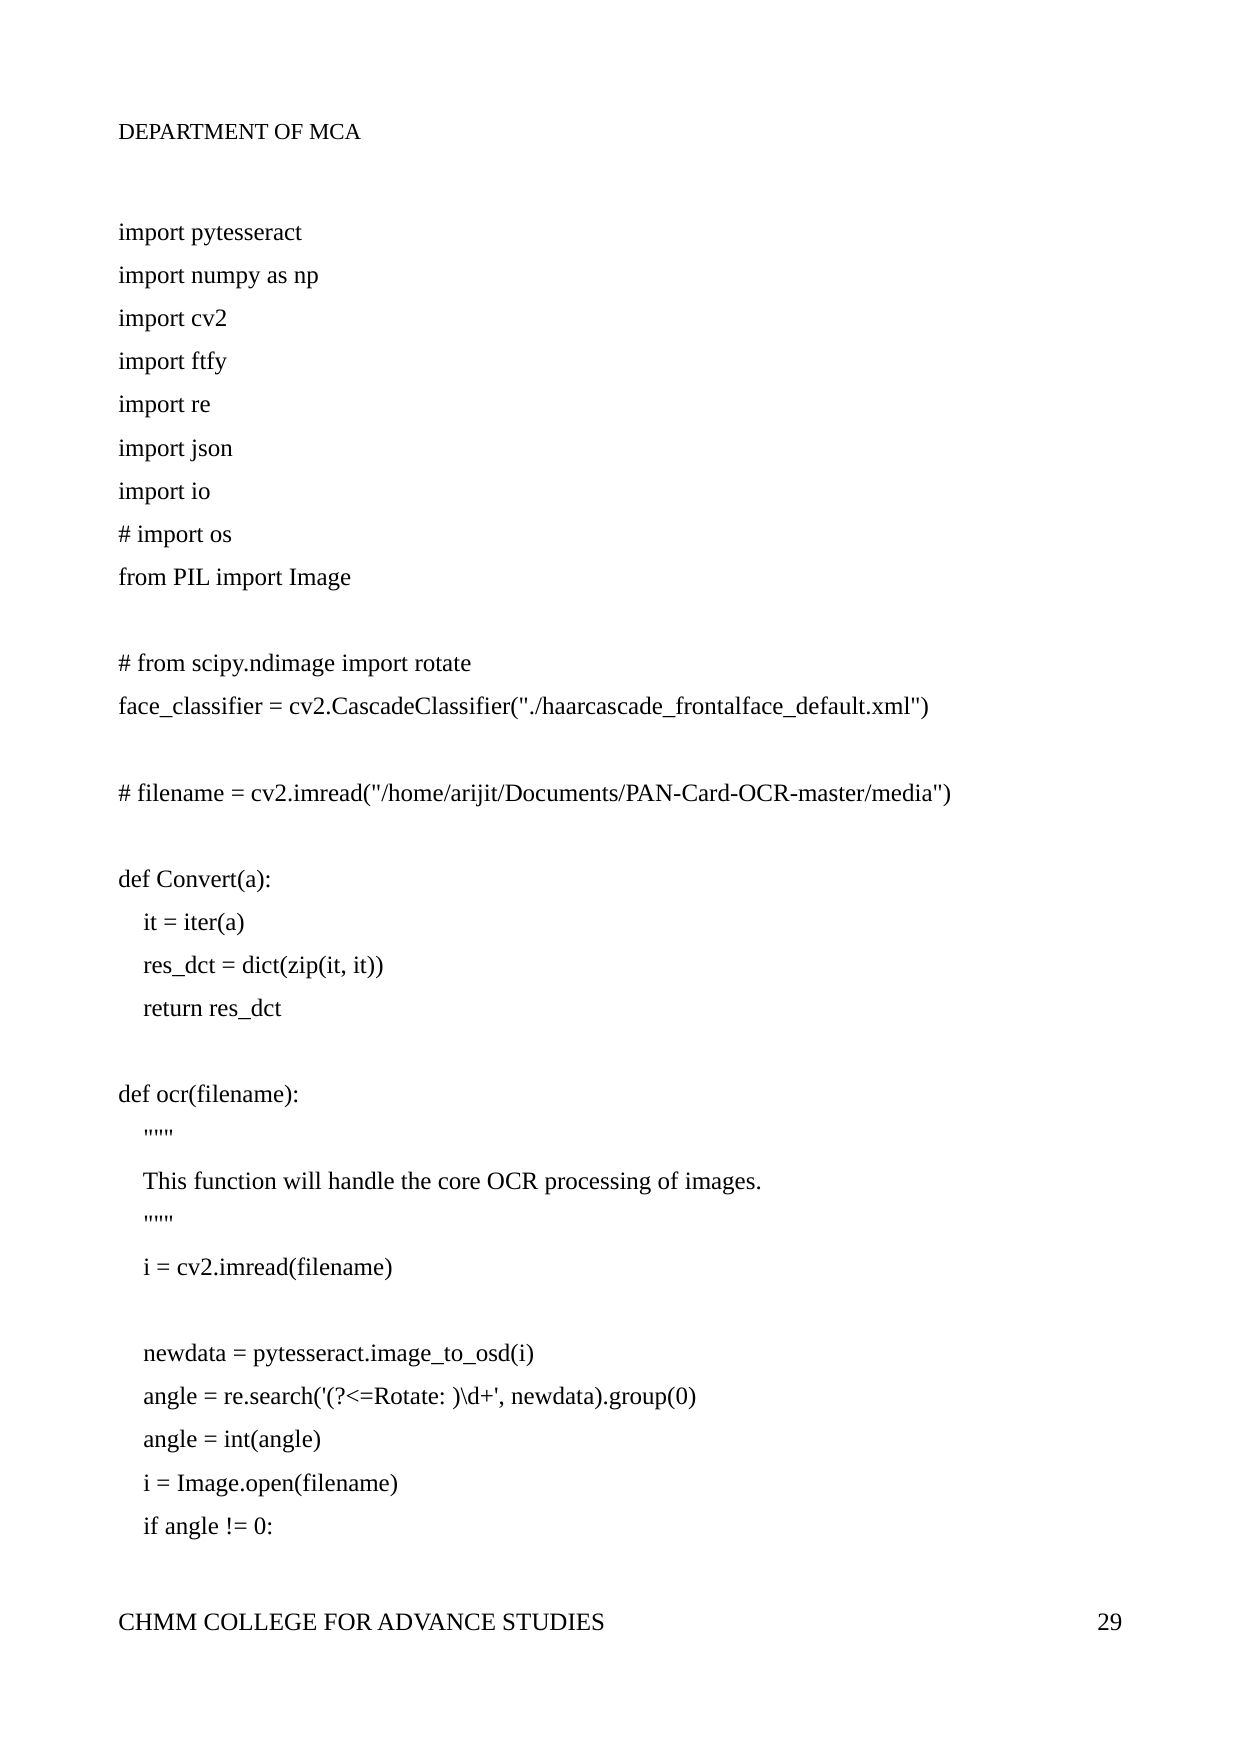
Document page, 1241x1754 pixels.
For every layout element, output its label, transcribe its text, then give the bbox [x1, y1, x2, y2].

text """ [118, 1123, 1122, 1151]
text import io [118, 476, 1122, 504]
text def Convert(a): [118, 864, 1122, 893]
text # from scipy.ndimage import rotate [118, 648, 1122, 677]
text i = Image.open(filename) [118, 1468, 1122, 1496]
text This function will handle the core OCR processing of images. [118, 1166, 1122, 1194]
text newdata = pytesseract.image_to_osd(i) [118, 1338, 1122, 1367]
text return res_dct [118, 993, 1122, 1022]
text angle = re.search('(?<=Rotate: )\d+', newdata).group(0) [118, 1381, 1122, 1410]
text angle = int(angle) [118, 1424, 1122, 1453]
text """ [118, 1209, 1122, 1238]
text import pytesseract [118, 217, 1122, 246]
text # filename = cv2.imread("/home/arijit/Documents/PAN-Card-OCR-master/media") [118, 778, 1122, 806]
text import numpy as np [118, 260, 1122, 289]
text # import os [118, 519, 1122, 548]
text import re [118, 389, 1122, 418]
text from PIL import Image [118, 562, 1122, 591]
text import json [118, 433, 1122, 461]
text import ftfy [118, 346, 1122, 375]
text it = iter(a) [118, 907, 1122, 936]
text def ocr(filename): [118, 1079, 1122, 1108]
text face_classifier = cv2.CascadeClassifier("./haarcascade_frontalface_default.xml") [118, 691, 1122, 720]
text import cv2 [118, 303, 1122, 332]
text i = cv2.imread(filename) [118, 1252, 1122, 1281]
text if angle != 0: [118, 1511, 1122, 1539]
text res_dct = dict(zip(it, it)) [118, 950, 1122, 979]
